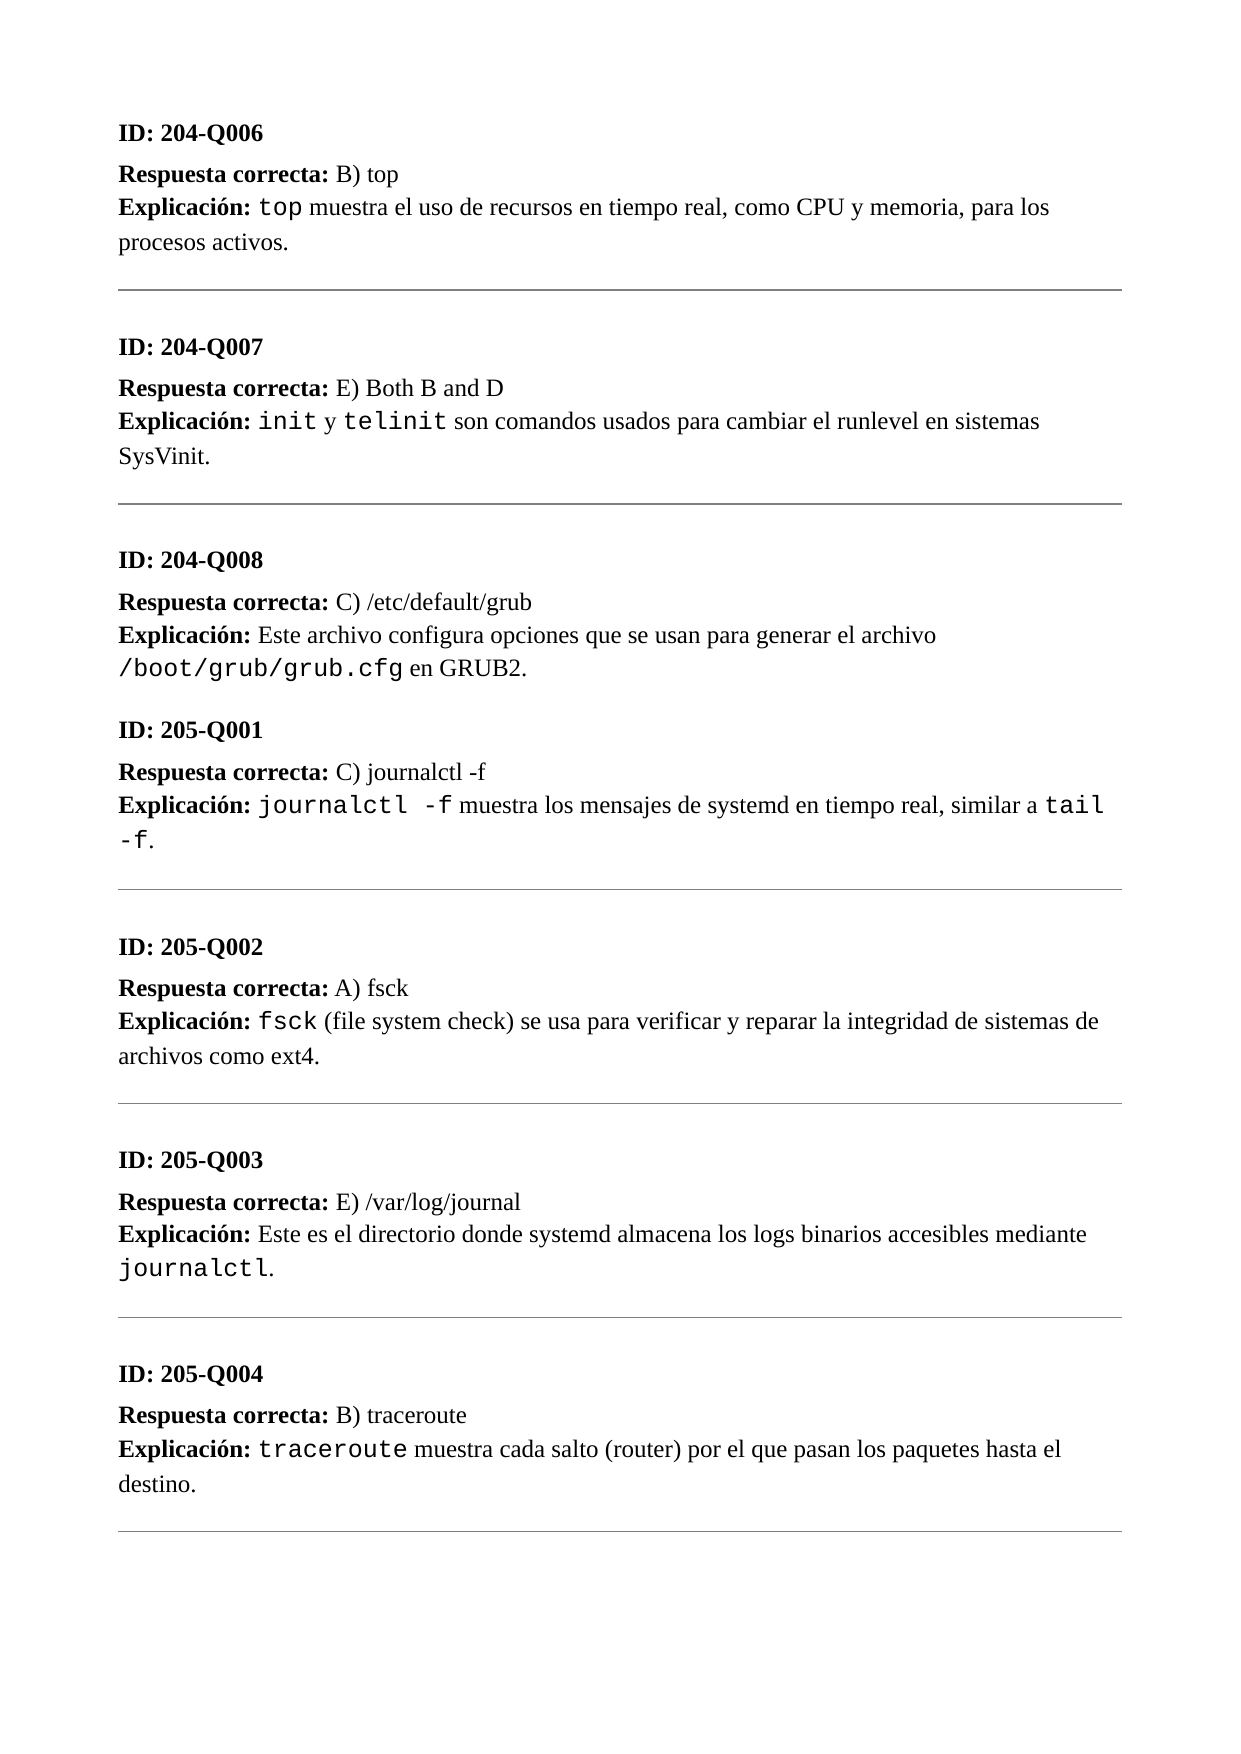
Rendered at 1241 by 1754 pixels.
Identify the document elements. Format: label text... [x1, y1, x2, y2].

subtitle ID: 204-Q008 [118, 546, 1122, 574]
subtitle ID: 205-Q003 [118, 1145, 1122, 1174]
text Respuesta correcta: E) Both B and D Explicación: init y telinit son comandos usados para cambiar el runlevel en sistemas SysVinit. [118, 373, 1122, 470]
subtitle ID: 205-Q002 [118, 932, 1122, 960]
subtitle ID: 205-Q004 [118, 1359, 1122, 1388]
text Respuesta correcta: B) top Explicación: top muestra el uso de recursos en tiempo real, como CPU y memoria, para los procesos activos. [118, 159, 1122, 256]
text Respuesta correcta: B) traceroute Explicación: traceroute muestra cada salto (router) por el que pasan los paquetes hasta el destino. [118, 1401, 1122, 1497]
text Respuesta correcta: C) /etc/default/grub Explicación: Este archivo configura opciones que se usan para generar el archivo /boot/grub/grub.cfg en GRUB2. [118, 587, 1122, 684]
subtitle ID: 204-Q006 [118, 118, 1122, 147]
text Respuesta correcta: A) fsck Explicación: fsck (file system check) se usa para verificar y reparar la integridad de sistemas de archivos como ext4. [118, 973, 1122, 1070]
text Respuesta correcta: C) journalctl -f Explicación: journalctl -f muestra los mensajes de systemd en tiempo real, similar a tail -f. [118, 757, 1122, 856]
subtitle ID: 204-Q007 [118, 332, 1122, 361]
subtitle ID: 205-Q001 [118, 715, 1122, 744]
text Respuesta correcta: E) /var/log/journal Explicación: Este es el directorio donde systemd almacena los logs binarios accesibles mediante journalctl. [118, 1187, 1122, 1283]
